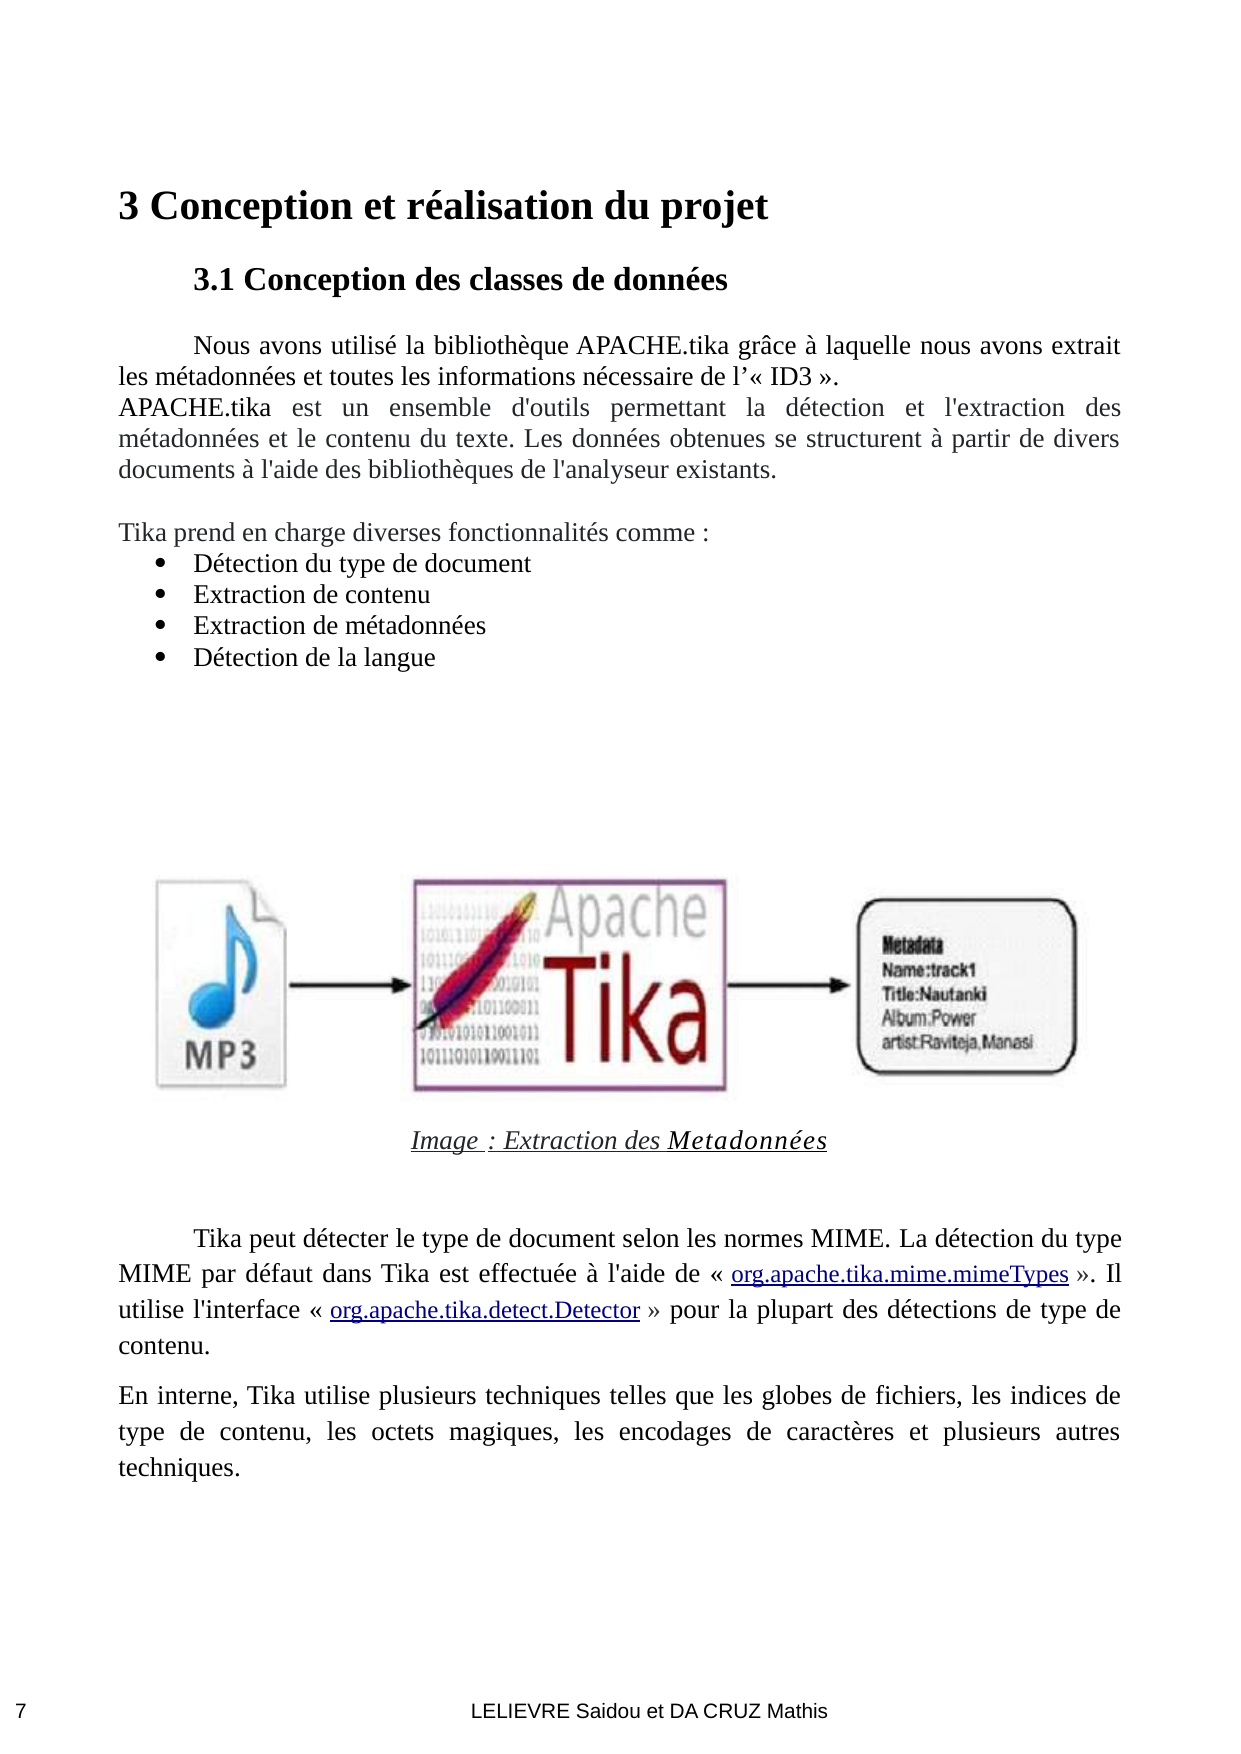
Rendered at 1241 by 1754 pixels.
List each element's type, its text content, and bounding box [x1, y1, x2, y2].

list Détection de la langue [156, 641, 1122, 672]
text En interne, Tika utilise plusieurs techniques telles que les globes de fichiers, les indices de type de contenu, les octets magiques, les encodages de caractères et plusieurs autres techniques. [118, 1379, 1122, 1482]
list Extraction de métadonnées [156, 609, 1122, 641]
text 3 Conception et réalisation du projet [118, 180, 1122, 228]
text 3.1 Conception des classes de données [118, 259, 1122, 298]
list Extraction de contenu [156, 578, 1122, 609]
text Tika peut détecter le type de document selon les normes MIME. La détection du type MIME par défaut dans Tika est effectuée à l'aide de « org.apache.tika.mime.mimeTypes ». Il utilise l'interface « org.apache.tika.detect.Detector » pour la plupart des détections de type de contenu. [118, 1222, 1122, 1360]
text Nous avons utilisé la bibliothèque APACHE.tika grâce à laquelle nous avons extrait les métadonnées et toutes les informations nécessaire de l’« ID3 ». [118, 329, 1122, 391]
text Tika prend en charge diverses fonctionnalités comme : [118, 516, 1122, 547]
list Détection du type de document [156, 547, 1122, 578]
text Image : Extraction des Metadonnées [118, 981, 1122, 1155]
text APACHE.tika est un ensemble d'outils permettant la détection et l'extraction des métadonnées et le contenu du texte. Les données obtenues se structurent à partir de divers documents à l'aide des bibliothèques de l'analyseur existants. [118, 391, 1122, 485]
